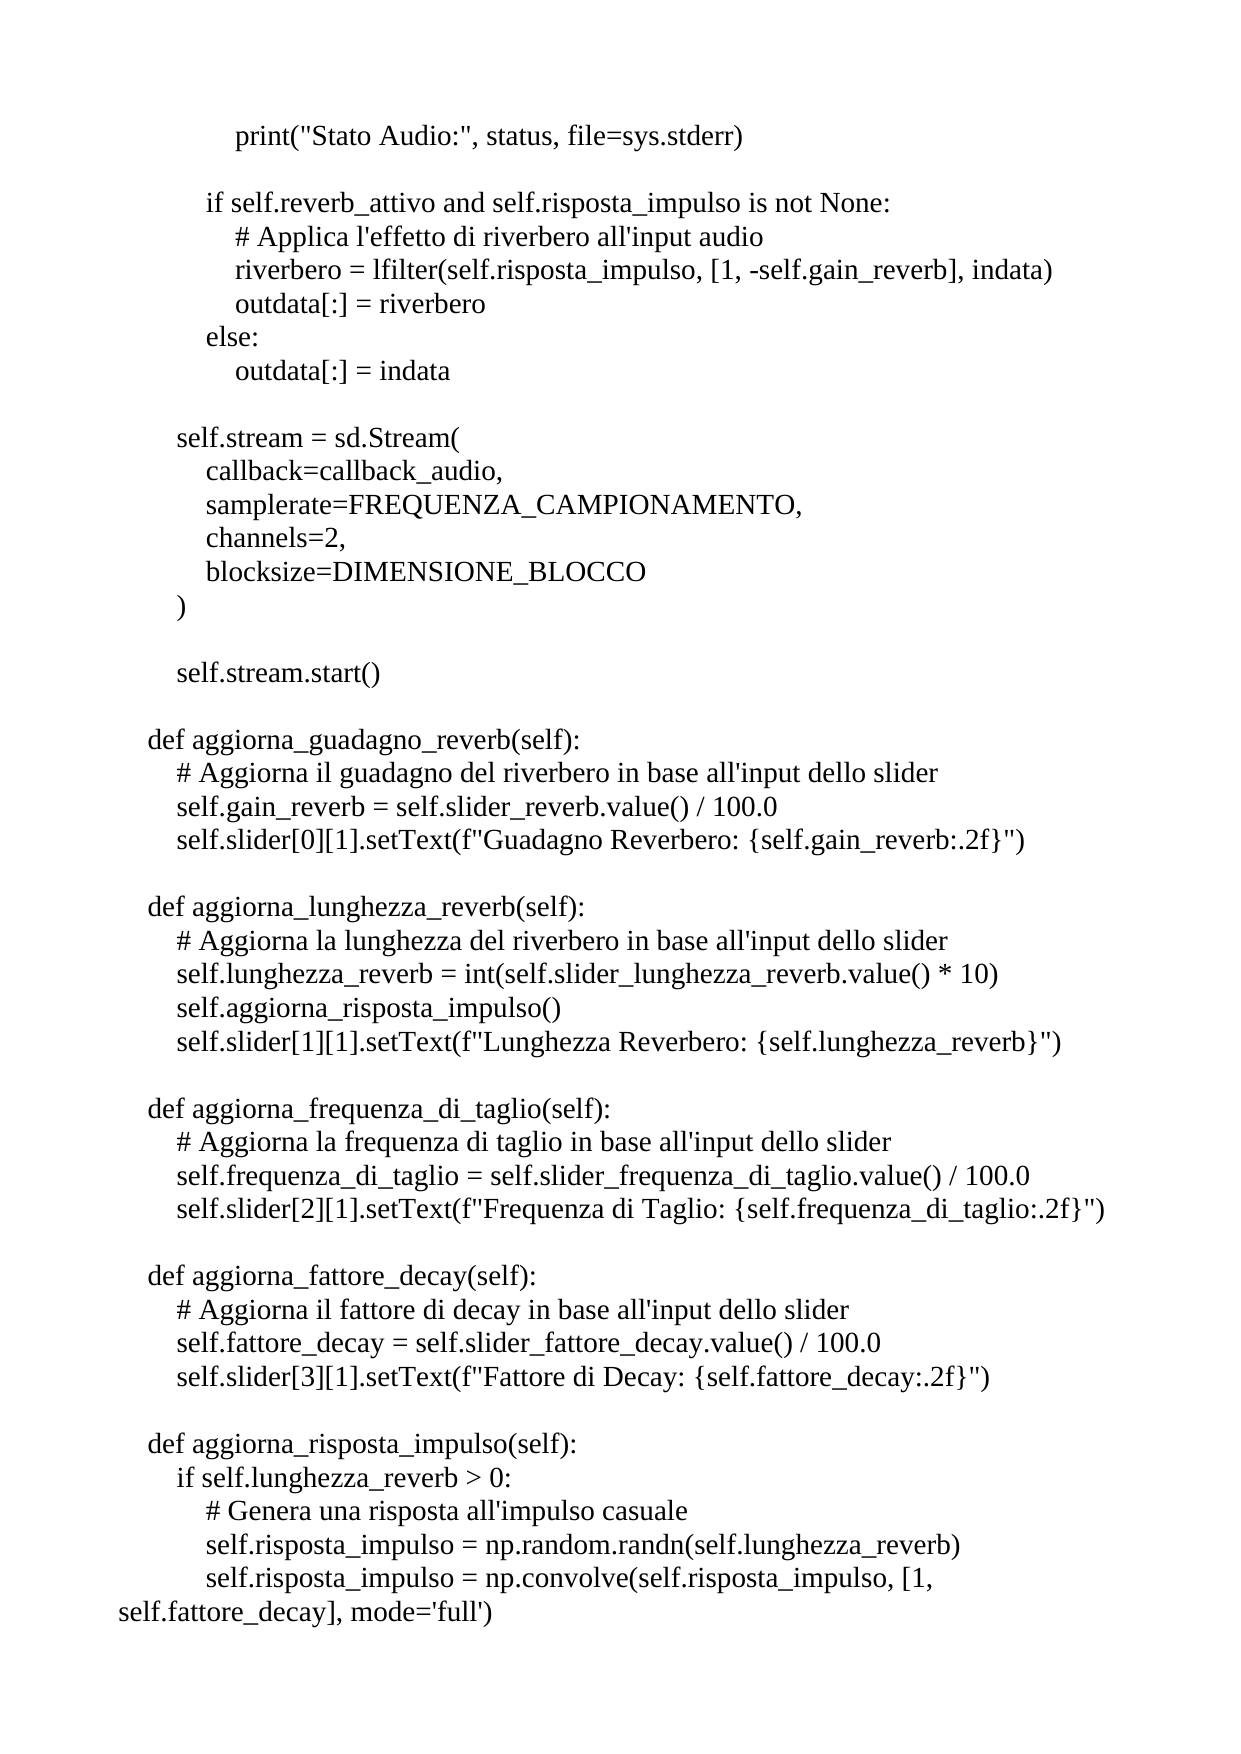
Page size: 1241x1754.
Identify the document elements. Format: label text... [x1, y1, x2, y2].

text def aggiorna_fattore_decay(self): [118, 1258, 1122, 1292]
text self.fattore_decay = self.slider_fattore_decay.value() / 100.0 [118, 1326, 1122, 1359]
text self.risposta_impulso = np.convolve(self.risposta_impulso, [1, self.fattore_decay], mode='full') [118, 1560, 1122, 1627]
text self.stream = sd.Stream( [118, 420, 1122, 453]
text outdata[:] = indata [118, 353, 1122, 386]
text self.risposta_impulso = np.random.randn(self.lunghezza_reverb) [118, 1527, 1122, 1560]
text self.slider[1][1].setText(f"Lunghezza Reverbero: {self.lunghezza_reverb}") [118, 1024, 1122, 1057]
text riverbero = lfilter(self.risposta_impulso, [1, -self.gain_reverb], indata) [118, 252, 1122, 286]
text # Aggiorna la frequenza di taglio in base all'input dello slider [118, 1124, 1122, 1158]
text # Aggiorna il fattore di decay in base all'input dello slider [118, 1292, 1122, 1326]
text if self.lunghezza_reverb > 0: [118, 1460, 1122, 1493]
text channels=2, [118, 521, 1122, 554]
text print("Stato Audio:", status, file=sys.stderr) [118, 118, 1122, 152]
text # Applica l'effetto di riverbero all'input audio [118, 219, 1122, 252]
text # Genera una risposta all'impulso casuale [118, 1493, 1122, 1527]
text if self.reverb_attivo and self.risposta_impulso is not None: [118, 185, 1122, 219]
text def aggiorna_guadagno_reverb(self): [118, 722, 1122, 755]
text self.slider[0][1].setText(f"Guadagno Reverbero: {self.gain_reverb:.2f}") [118, 822, 1122, 856]
text blocksize=DIMENSIONE_BLOCCO [118, 554, 1122, 588]
text self.lunghezza_reverb = int(self.slider_lunghezza_reverb.value() * 10) [118, 957, 1122, 990]
text def aggiorna_lunghezza_reverb(self): [118, 889, 1122, 923]
text def aggiorna_risposta_impulso(self): [118, 1426, 1122, 1460]
text samplerate=FREQUENZA_CAMPIONAMENTO, [118, 487, 1122, 521]
text else: [118, 319, 1122, 353]
text self.gain_reverb = self.slider_reverb.value() / 100.0 [118, 789, 1122, 822]
text # Aggiorna la lunghezza del riverbero in base all'input dello slider [118, 923, 1122, 957]
text def aggiorna_frequenza_di_taglio(self): [118, 1091, 1122, 1124]
text callback=callback_audio, [118, 453, 1122, 487]
text self.aggiorna_risposta_impulso() [118, 990, 1122, 1024]
text ) [118, 588, 1122, 621]
text self.slider[2][1].setText(f"Frequenza di Taglio: {self.frequenza_di_taglio:.2f}") [118, 1191, 1122, 1225]
text self.stream.start() [118, 655, 1122, 688]
text # Aggiorna il guadagno del riverbero in base all'input dello slider [118, 755, 1122, 789]
text self.frequenza_di_taglio = self.slider_frequenza_di_taglio.value() / 100.0 [118, 1158, 1122, 1191]
text self.slider[3][1].setText(f"Fattore di Decay: {self.fattore_decay:.2f}") [118, 1359, 1122, 1393]
text outdata[:] = riverbero [118, 286, 1122, 319]
